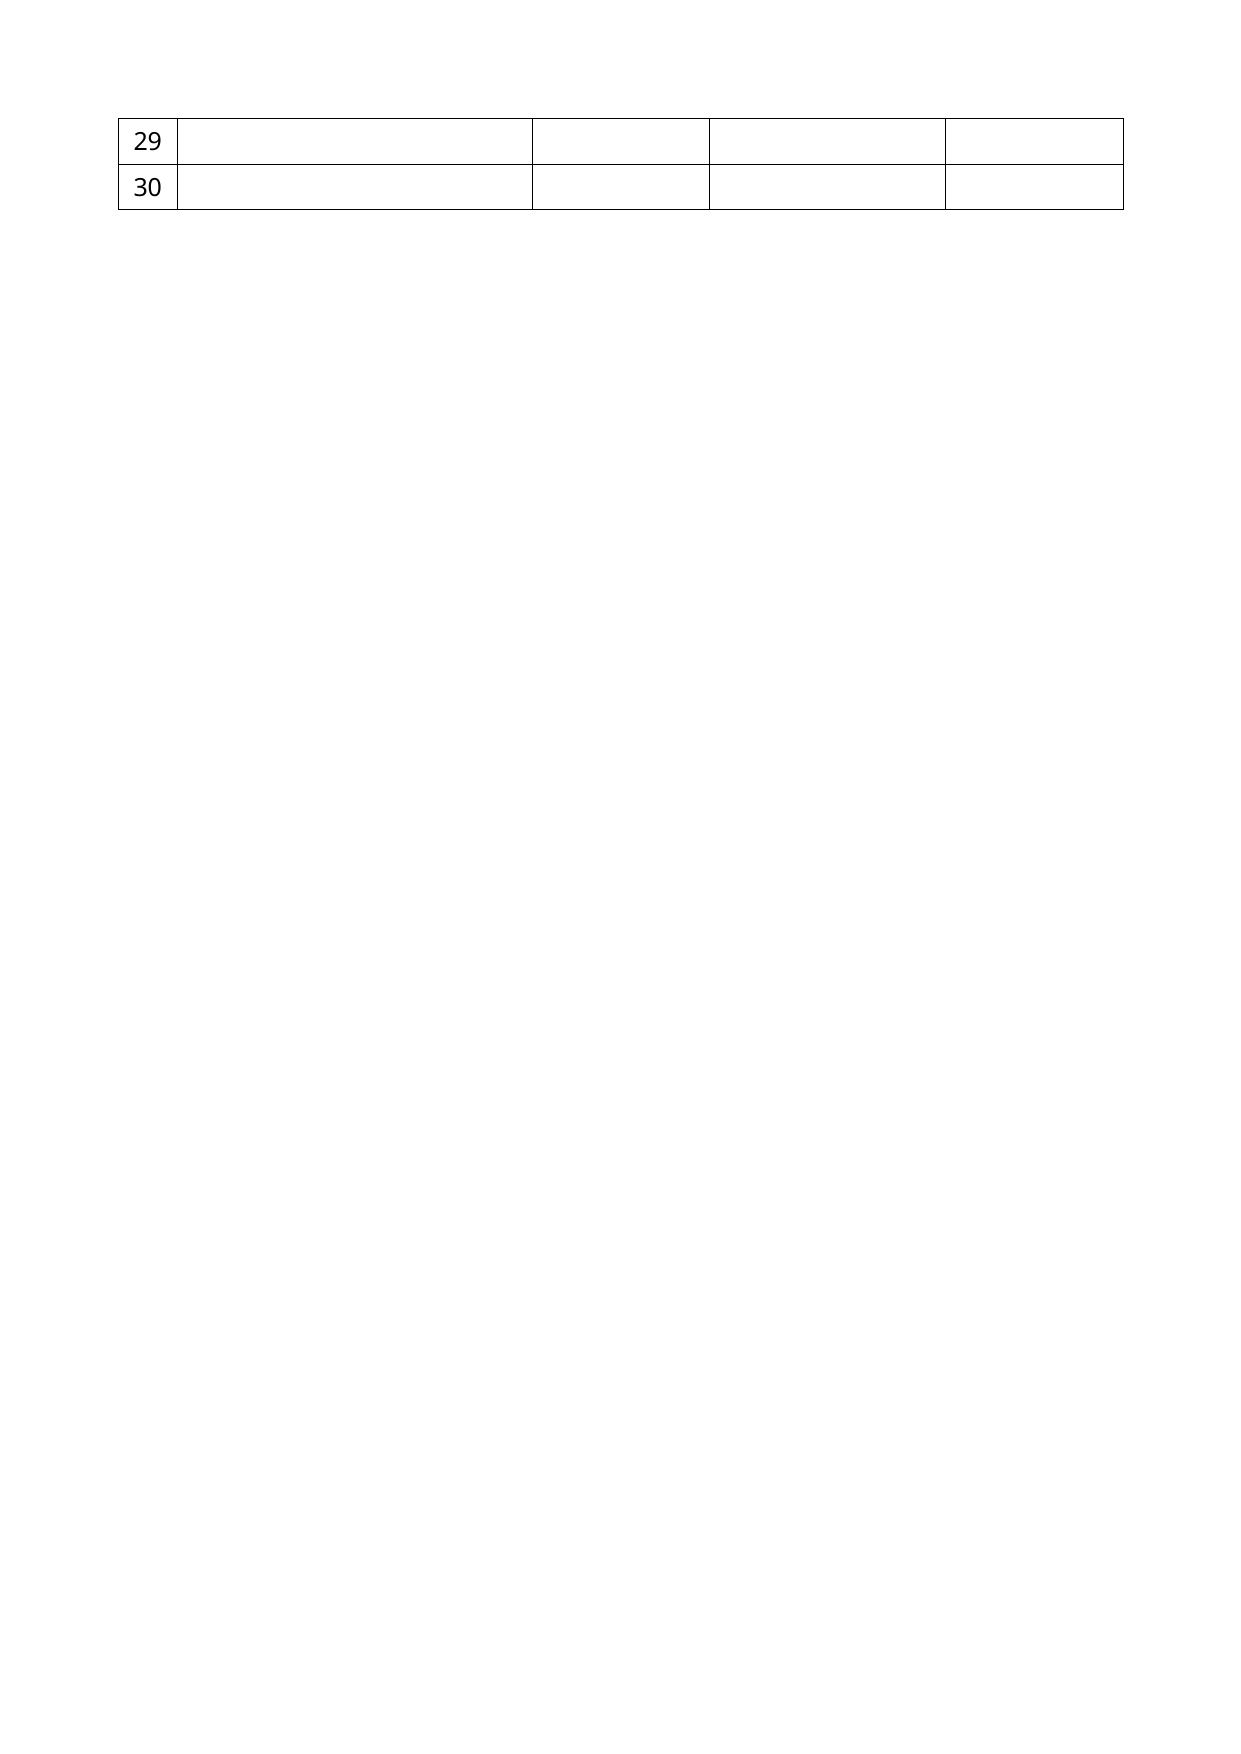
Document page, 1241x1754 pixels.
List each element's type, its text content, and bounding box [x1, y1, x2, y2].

table_cell 29 [119, 119, 177, 164]
table_cell [178, 165, 532, 209]
table_cell [533, 165, 709, 209]
table_cell [533, 119, 709, 164]
table_cell 30 [119, 165, 177, 209]
table_cell [710, 165, 945, 209]
table_cell [946, 165, 1123, 209]
table_cell [178, 119, 532, 164]
table_cell [710, 119, 945, 164]
table_cell [946, 119, 1123, 164]
